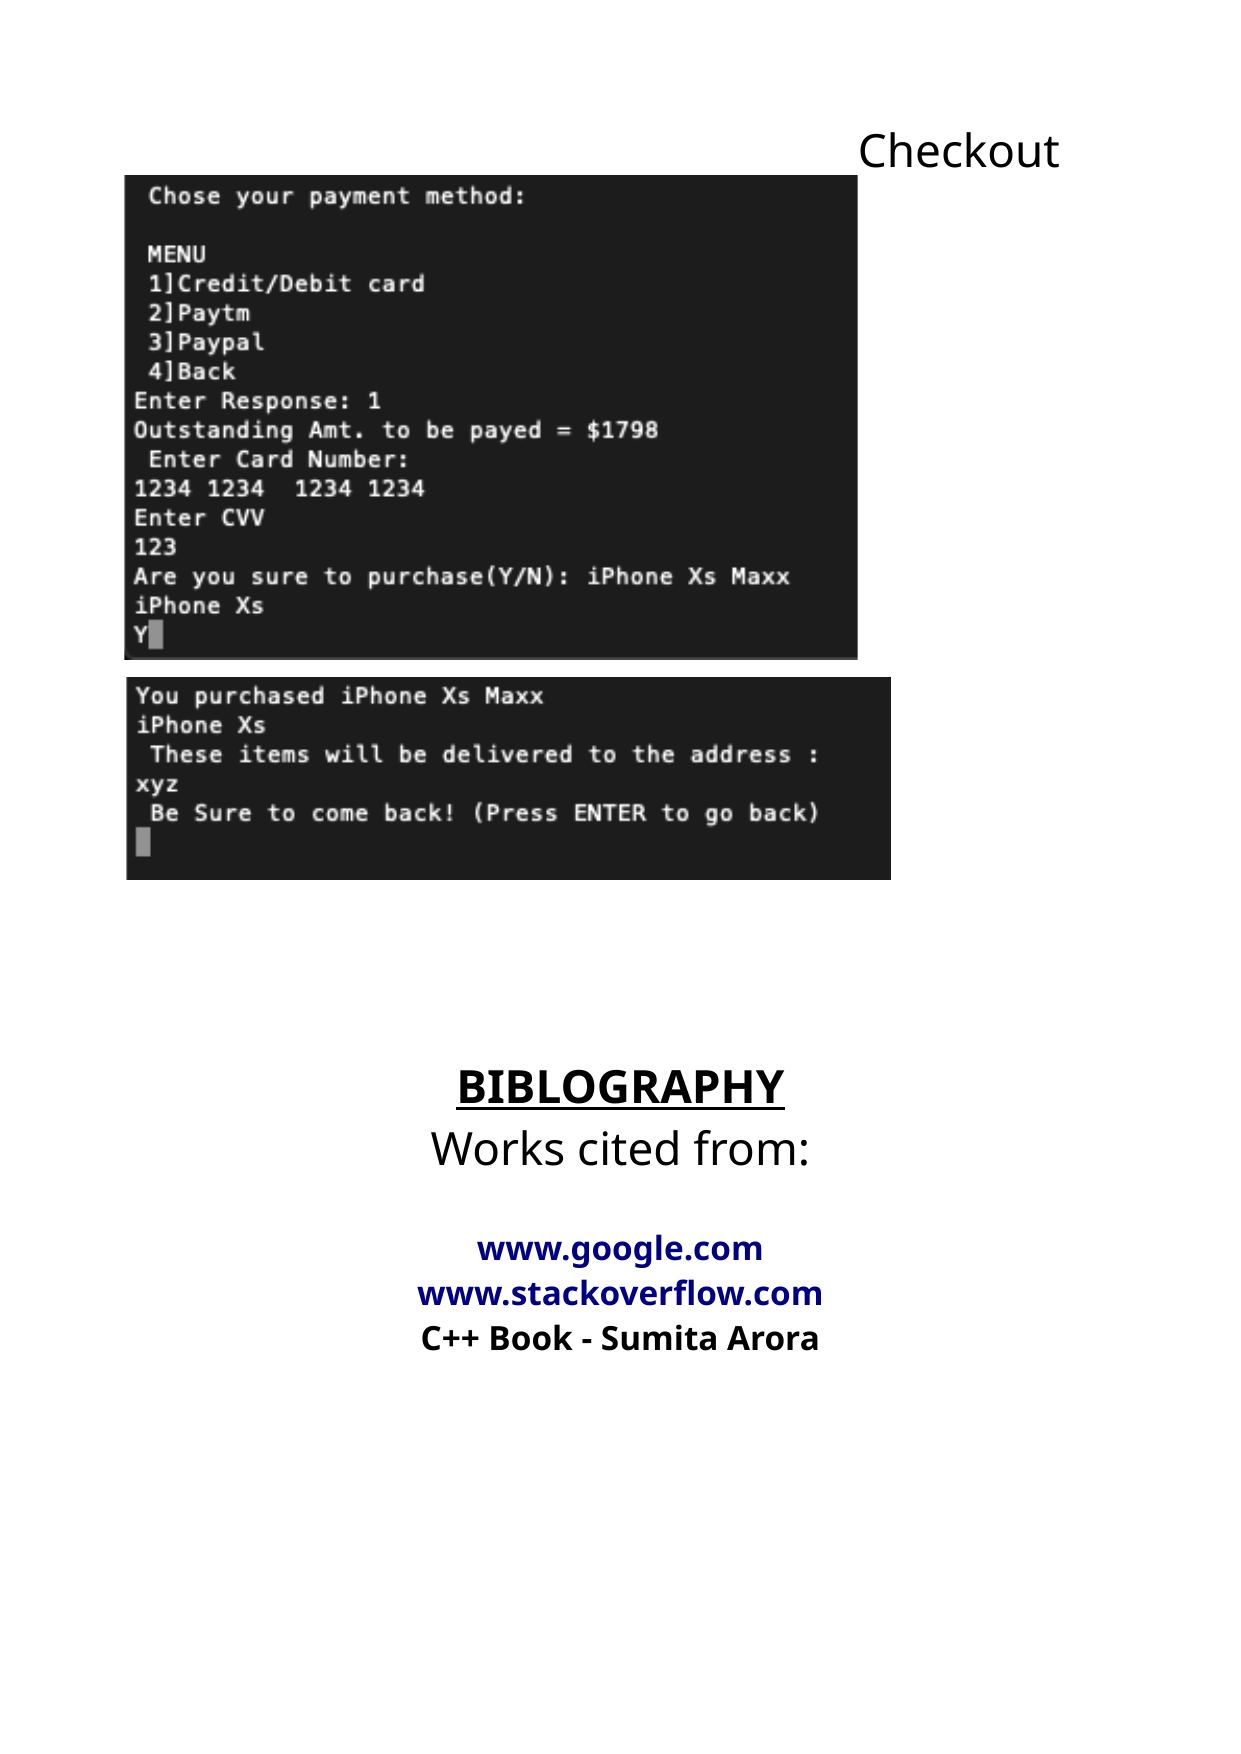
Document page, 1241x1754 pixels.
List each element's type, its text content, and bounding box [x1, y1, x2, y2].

text Works cited from: [118, 1116, 1122, 1179]
text Checkout [118, 118, 1122, 181]
text www.stackoverflow.com [118, 1270, 1122, 1315]
text C++ Book - Sumita Arora [118, 1315, 1122, 1361]
picture [126, 677, 891, 880]
text www.google.com [118, 1224, 1122, 1270]
picture [124, 175, 858, 660]
text BIBLOGRAPHY [118, 1054, 1122, 1116]
